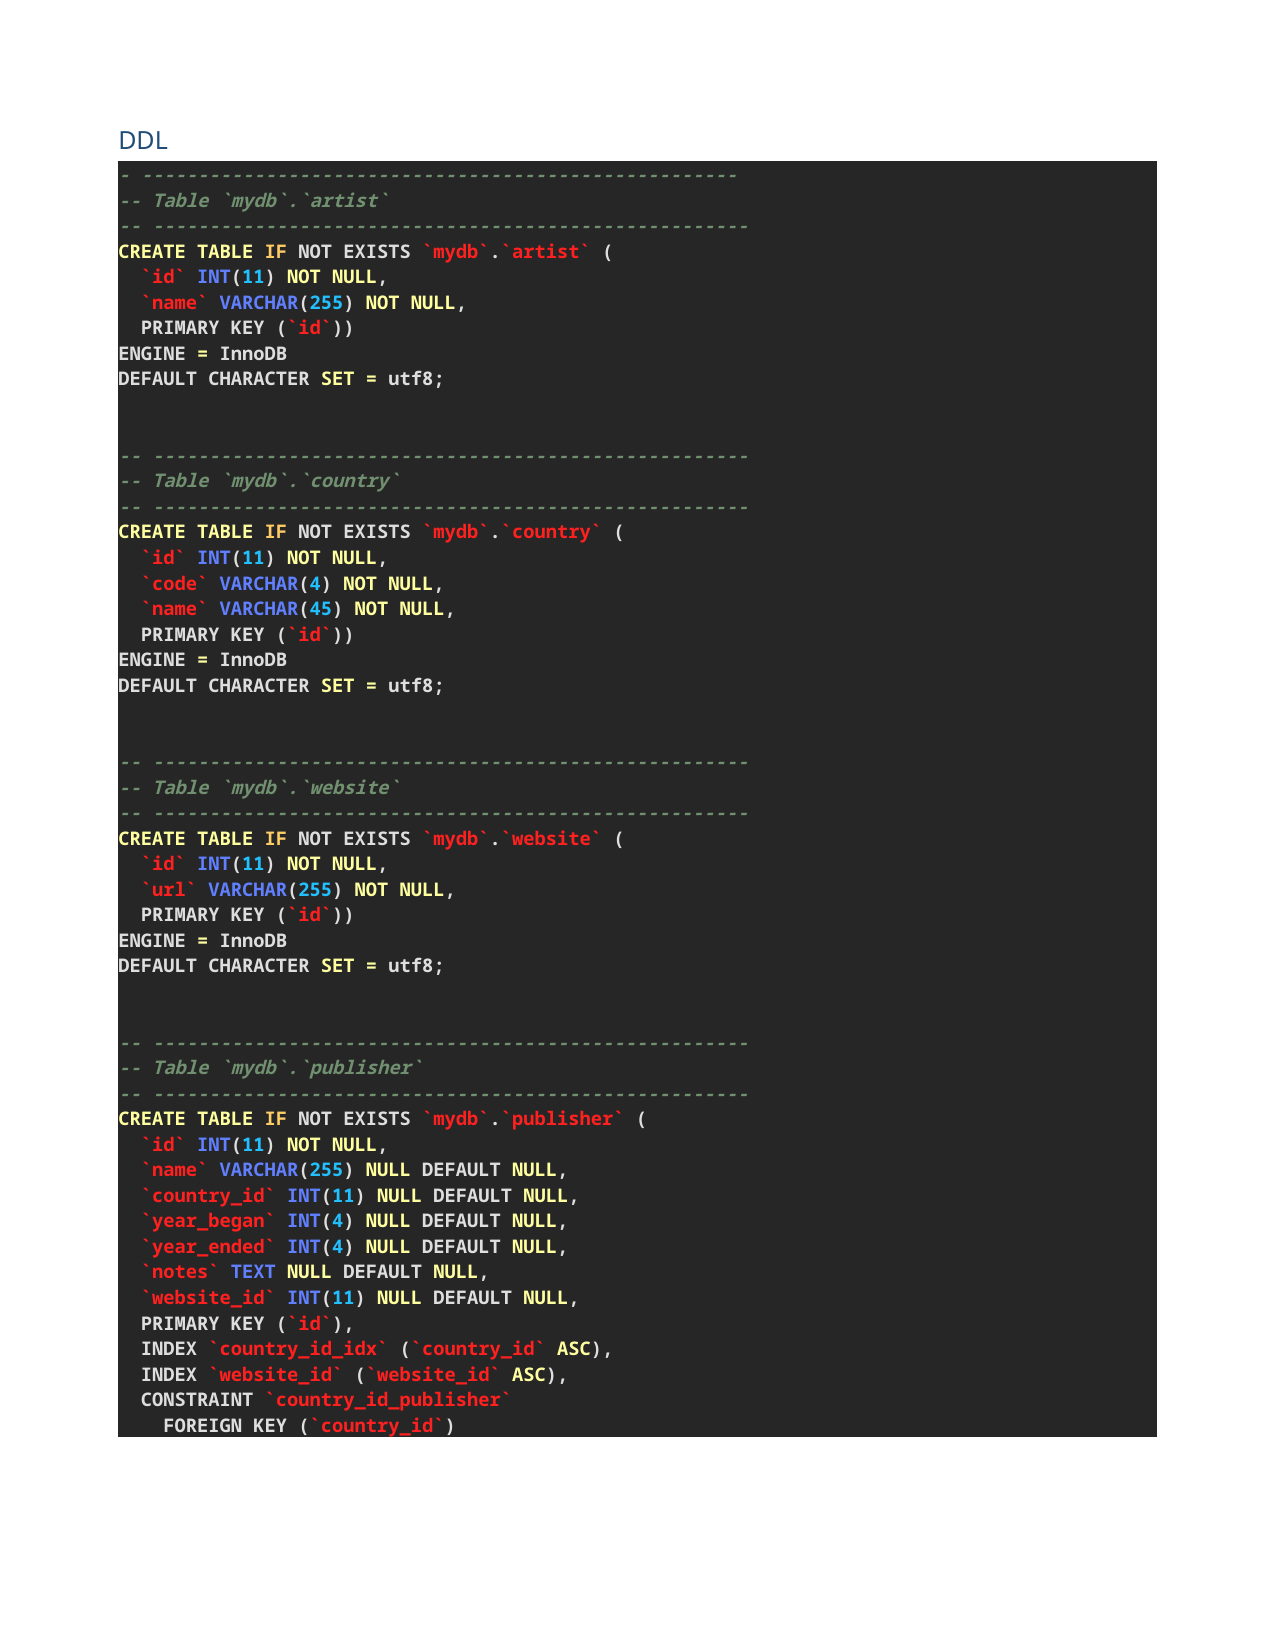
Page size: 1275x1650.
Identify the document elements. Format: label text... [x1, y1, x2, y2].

text -- ----------------------------------------------------- [118, 212, 1157, 238]
text CREATE TABLE IF NOT EXISTS `mydb`.`artist` ( [118, 238, 1157, 263]
text CONSTRAINT `country_id_publisher` [118, 1386, 1157, 1412]
text -- Table `mydb`.`artist` [118, 187, 1157, 212]
text `id` INT(11) NOT NULL, [118, 263, 1157, 289]
text -- Table `mydb`.`website` [118, 774, 1157, 799]
text ENGINE = InnoDB [118, 927, 1157, 953]
text -- ----------------------------------------------------- [118, 442, 1157, 468]
text `name` VARCHAR(45) NOT NULL, [118, 595, 1157, 621]
text DEFAULT CHARACTER SET = utf8; [118, 953, 1157, 978]
text `url` VARCHAR(255) NOT NULL, [118, 876, 1157, 902]
text `country_id` INT(11) NULL DEFAULT NULL, [118, 1182, 1157, 1208]
text INDEX `website_id` (`website_id` ASC), [118, 1361, 1157, 1386]
text PRIMARY KEY (`id`), [118, 1310, 1157, 1335]
text ENGINE = InnoDB [118, 646, 1157, 672]
text CREATE TABLE IF NOT EXISTS `mydb`.`website` ( [118, 825, 1157, 851]
text ENGINE = InnoDB [118, 340, 1157, 366]
text `notes` TEXT NULL DEFAULT NULL, [118, 1259, 1157, 1284]
text FOREIGN KEY (`country_id`) [118, 1412, 1157, 1437]
text - ----------------------------------------------------- [118, 161, 1157, 187]
text -- ----------------------------------------------------- [118, 493, 1157, 519]
text `id` INT(11) NOT NULL, [118, 851, 1157, 876]
text -- Table `mydb`.`publisher` [118, 1055, 1157, 1080]
text `name` VARCHAR(255) NULL DEFAULT NULL, [118, 1157, 1157, 1182]
text -- ----------------------------------------------------- [118, 1080, 1157, 1106]
text `website_id` INT(11) NULL DEFAULT NULL, [118, 1284, 1157, 1310]
text PRIMARY KEY (`id`)) [118, 621, 1157, 646]
text `id` INT(11) NOT NULL, [118, 544, 1157, 570]
text CREATE TABLE IF NOT EXISTS `mydb`.`country` ( [118, 519, 1157, 544]
text `year_began` INT(4) NULL DEFAULT NULL, [118, 1208, 1157, 1233]
text `code` VARCHAR(4) NOT NULL, [118, 570, 1157, 595]
subtitle DDL [118, 122, 1157, 156]
text INDEX `country_id_idx` (`country_id` ASC), [118, 1335, 1157, 1361]
text -- ----------------------------------------------------- [118, 748, 1157, 774]
text PRIMARY KEY (`id`)) [118, 902, 1157, 927]
text PRIMARY KEY (`id`)) [118, 314, 1157, 340]
text `id` INT(11) NOT NULL, [118, 1131, 1157, 1157]
text `name` VARCHAR(255) NOT NULL, [118, 289, 1157, 314]
text `year_ended` INT(4) NULL DEFAULT NULL, [118, 1233, 1157, 1259]
text DEFAULT CHARACTER SET = utf8; [118, 672, 1157, 697]
text DEFAULT CHARACTER SET = utf8; [118, 366, 1157, 391]
text CREATE TABLE IF NOT EXISTS `mydb`.`publisher` ( [118, 1106, 1157, 1131]
text -- ----------------------------------------------------- [118, 1029, 1157, 1055]
text -- Table `mydb`.`country` [118, 468, 1157, 493]
text -- ----------------------------------------------------- [118, 799, 1157, 825]
